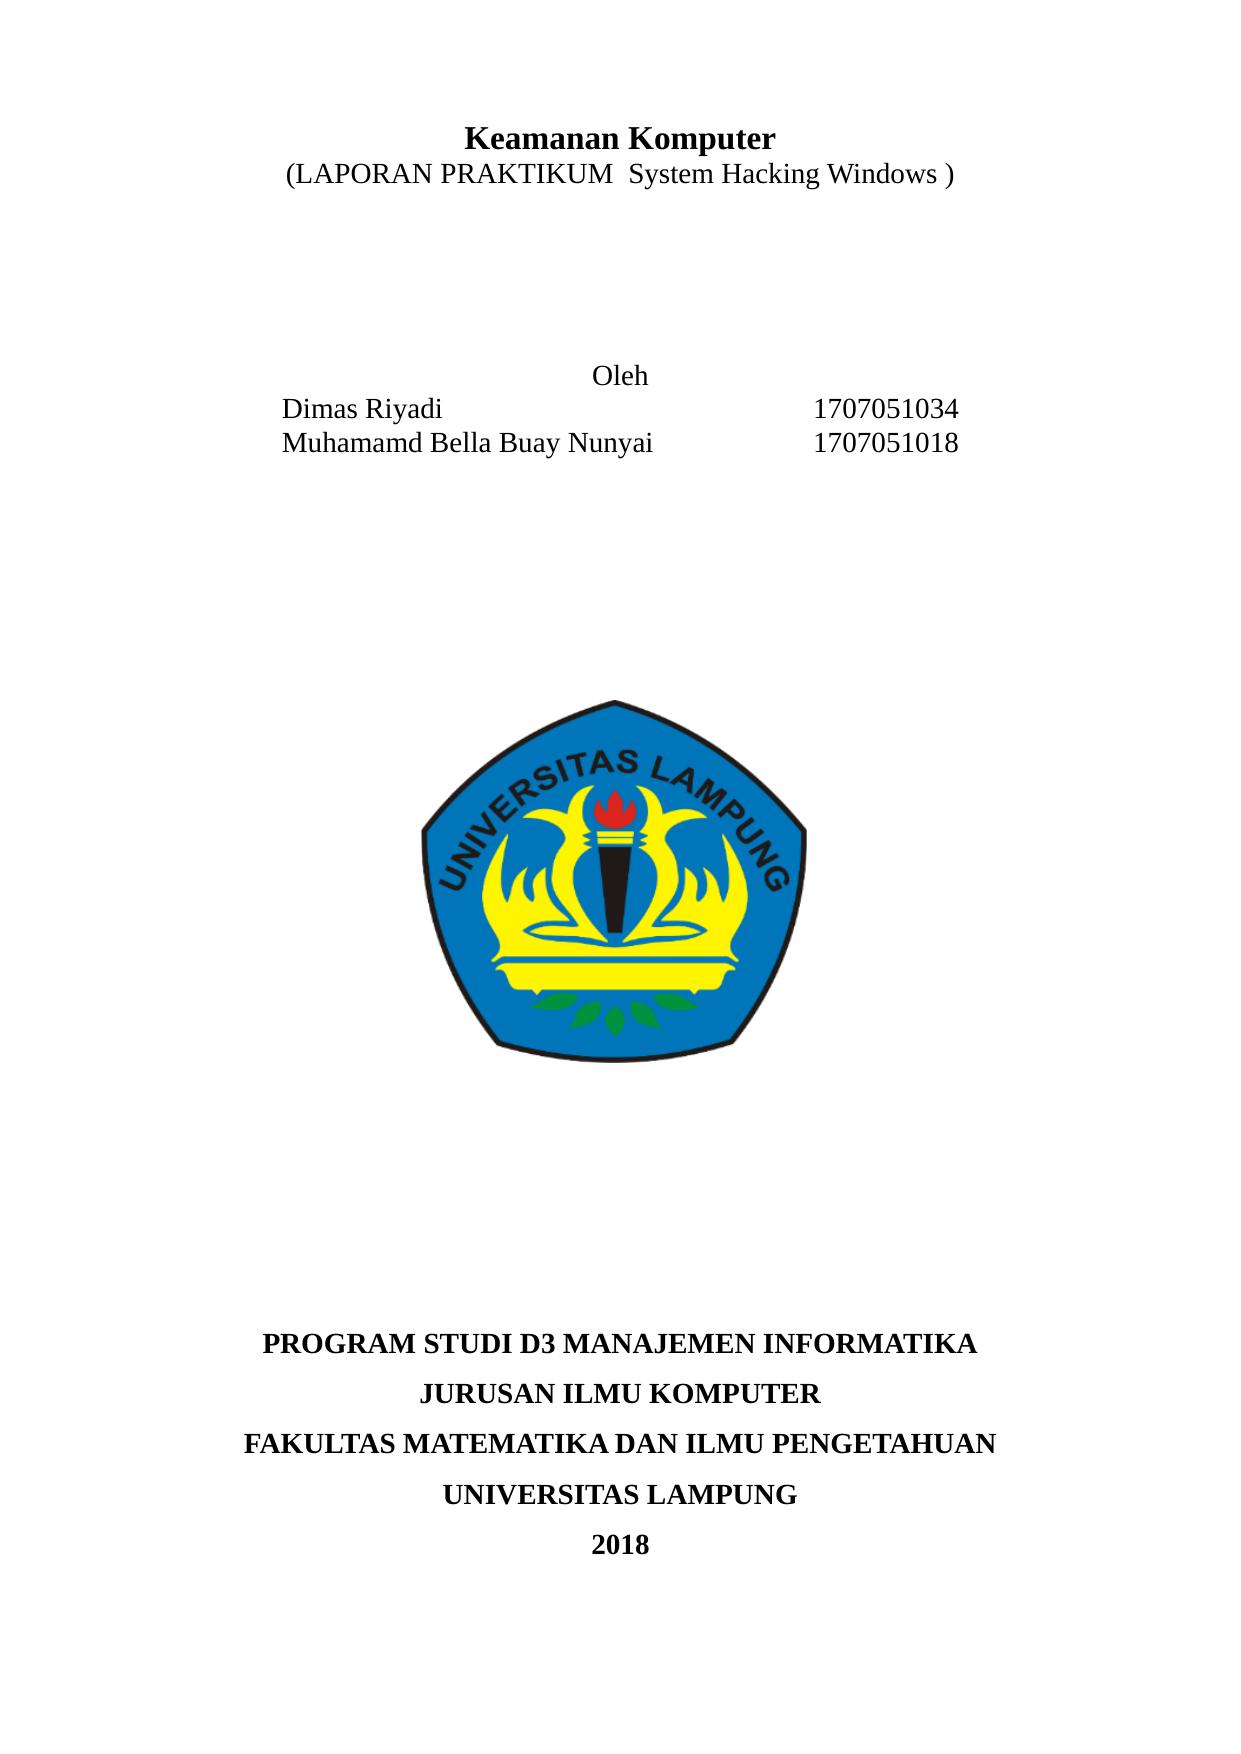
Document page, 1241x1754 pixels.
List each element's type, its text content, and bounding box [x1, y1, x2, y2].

text Dimas Riyadi 1707051034 [118, 391, 1122, 425]
text Muhamamd Bella Buay Nunyai 1707051018 [118, 425, 1122, 458]
text PROGRAM STUDI D3 MANAJEMEN INFORMATIKA JURUSAN ILMU KOMPUTER FAKULTAS MATEMATIKA DAN ILMU PENGETAHUAN UNIVERSITAS LAMPUNG 2018 [118, 1326, 1122, 1561]
text Keamanan Komputer [118, 118, 1122, 156]
picture [421, 700, 807, 1063]
text (LAPORAN PRAKTIKUM System Hacking Windows ) [118, 156, 1122, 190]
text Oleh [118, 358, 1122, 391]
